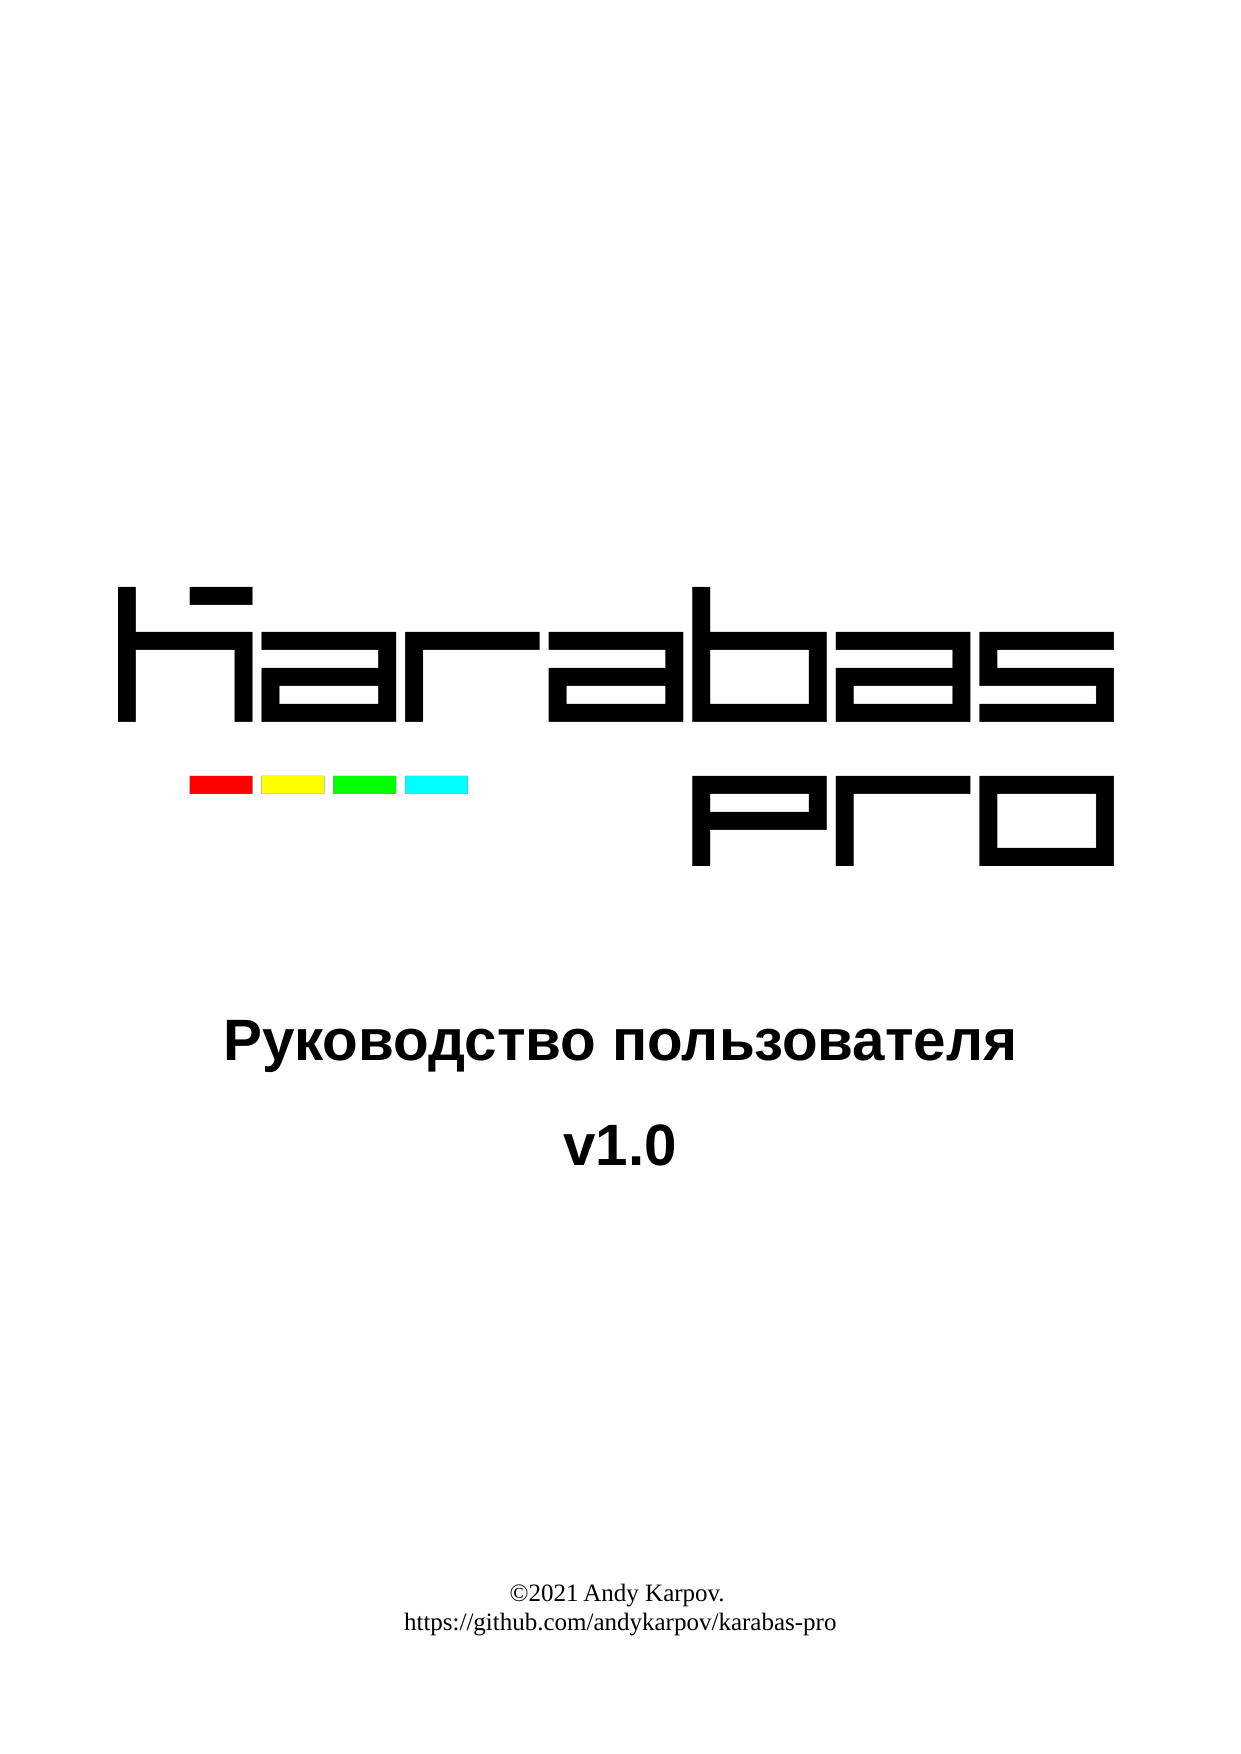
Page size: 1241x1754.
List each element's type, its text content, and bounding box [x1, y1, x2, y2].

title v1.0 [118, 1110, 1122, 1177]
picture [118, 578, 1123, 866]
title Руководство пользователя [118, 1006, 1122, 1073]
